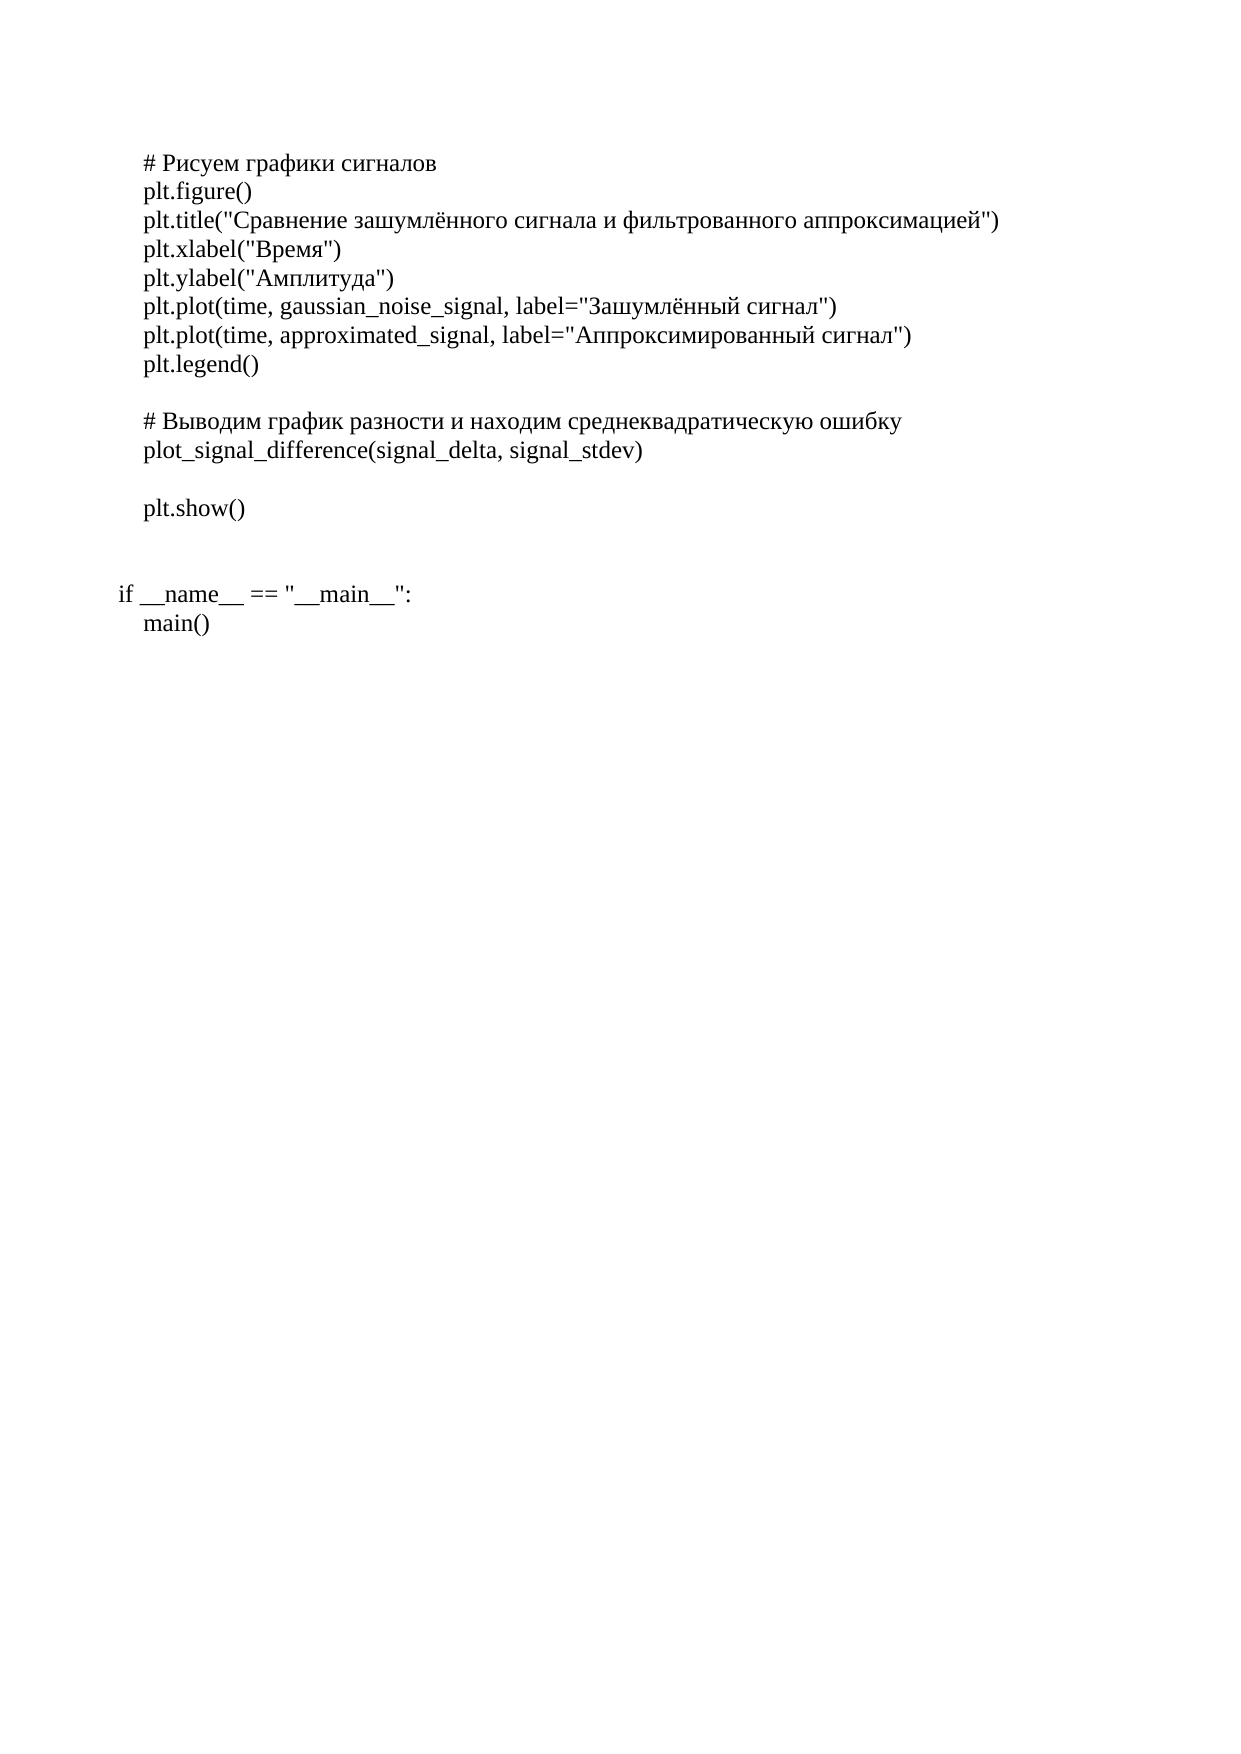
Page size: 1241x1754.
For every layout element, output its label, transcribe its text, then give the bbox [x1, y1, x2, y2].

text plt.plot(time, gaussian_noise_signal, label="Зашумлённый сигнал") [118, 291, 1122, 320]
text plt.title("Сравнение зашумлённого сигнала и фильтрованного аппроксимацией") [118, 205, 1122, 234]
text # Рисуем графики сигналов [118, 148, 1122, 176]
text plot_signal_difference(signal_delta, signal_stdev) [118, 435, 1122, 464]
text plt.plot(time, approximated_signal, label="Аппроксимированный сигнал") [118, 320, 1122, 349]
text if __name__ == "__main__": [118, 579, 1122, 608]
text main() [118, 608, 1122, 636]
text plt.figure() [118, 176, 1122, 205]
text # Выводим график разности и находим среднеквадратическую ошибку [118, 406, 1122, 435]
text plt.xlabel("Время") [118, 234, 1122, 263]
text plt.show() [118, 493, 1122, 521]
text plt.ylabel("Амплитуда") [118, 263, 1122, 291]
text plt.legend() [118, 349, 1122, 378]
